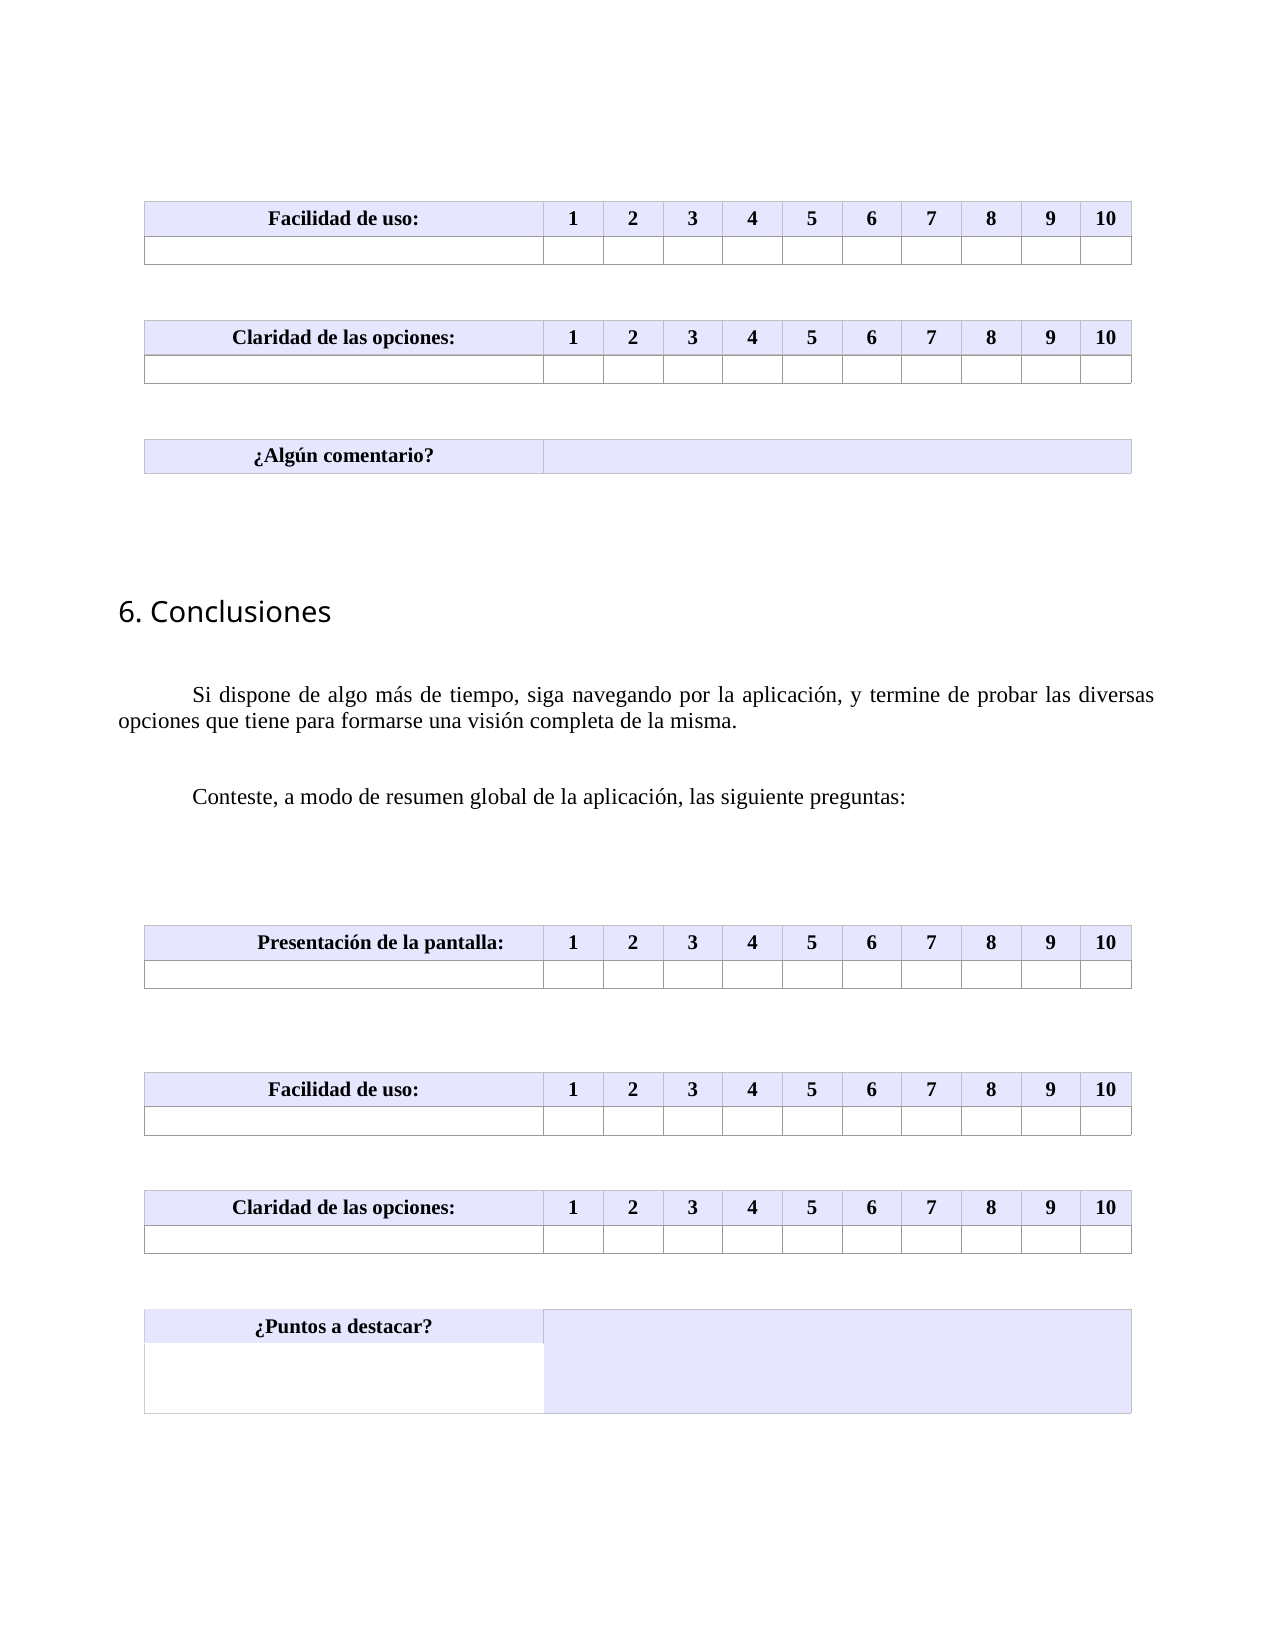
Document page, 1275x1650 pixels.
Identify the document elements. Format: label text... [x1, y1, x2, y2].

table_header 10 [1081, 321, 1131, 354]
table_header 8 [962, 1073, 1021, 1106]
table_cell [962, 961, 1021, 988]
table_header 4 [723, 1073, 782, 1106]
subtitle 6. Conclusiones [118, 592, 1157, 631]
table_cell [902, 356, 961, 383]
table_cell [902, 961, 961, 988]
table_cell [604, 1107, 663, 1135]
table_header 6 [843, 926, 901, 960]
table_header 10 [1081, 1191, 1131, 1225]
table_header 7 [902, 926, 961, 960]
table_header [544, 1310, 1131, 1413]
table_cell [783, 237, 842, 264]
table_cell [1081, 961, 1131, 988]
text Si dispone de algo más de tiempo, siga navegando por la aplicación, y termine de probar las diversas opciones que tiene para formarse una visión completa de la misma. [118, 682, 1157, 733]
table_cell [962, 1226, 1021, 1253]
table_cell [145, 1226, 543, 1253]
table_cell [1081, 1226, 1131, 1253]
table_header 1 [544, 202, 603, 236]
table_header 3 [664, 1191, 722, 1225]
table_header 1 [544, 1073, 603, 1106]
table_cell [1022, 1226, 1080, 1253]
table_cell [664, 961, 722, 988]
table_header 10 [1081, 202, 1131, 236]
table_header 2 [604, 926, 663, 960]
table_cell [1022, 237, 1080, 264]
table_cell [723, 1226, 782, 1253]
table_header Facilidad de uso: [145, 202, 543, 236]
table_cell [962, 237, 1021, 264]
table_header ¿Algún comentario? [145, 440, 543, 473]
table_cell [145, 1107, 543, 1135]
table_header 9 [1022, 321, 1080, 354]
table_header 4 [723, 1191, 782, 1225]
table_header Claridad de las opciones: [145, 1191, 543, 1225]
table_cell [664, 237, 722, 264]
table_header 4 [723, 926, 782, 960]
table_cell [723, 237, 782, 264]
table_cell [664, 356, 722, 383]
table_header 3 [664, 321, 722, 354]
table_cell [145, 961, 543, 988]
table_cell [843, 1226, 901, 1253]
table_cell [1022, 1107, 1080, 1135]
table_header 3 [664, 202, 722, 236]
table_cell [723, 356, 782, 383]
table_header 9 [1022, 1073, 1080, 1106]
table_cell [604, 237, 663, 264]
text Conteste, a modo de resumen global de la aplicación, las siguiente preguntas: [118, 783, 1157, 809]
table_cell [604, 961, 663, 988]
table_header 2 [604, 202, 663, 236]
table_header 7 [902, 1191, 961, 1225]
table_cell [1022, 356, 1080, 383]
table_cell [145, 237, 543, 264]
table_cell [1081, 1107, 1131, 1135]
table_cell [664, 1107, 722, 1135]
table_header 10 [1081, 1073, 1131, 1106]
table_cell [1081, 356, 1131, 383]
table_header Presentación de la pantalla: [145, 926, 543, 960]
table_cell [902, 237, 961, 264]
table_cell [723, 961, 782, 988]
table_cell [604, 1226, 663, 1253]
table_cell [604, 356, 663, 383]
table_cell [962, 1107, 1021, 1135]
table_cell [145, 1344, 543, 1413]
table_header 9 [1022, 926, 1080, 960]
table_header 4 [723, 321, 782, 354]
table_header [544, 440, 1131, 473]
table_cell [783, 1107, 842, 1135]
table_cell [843, 1107, 901, 1135]
table_header 8 [962, 202, 1021, 236]
table_cell [902, 1107, 961, 1135]
table_cell [544, 237, 603, 264]
table_cell [1081, 237, 1131, 264]
table_cell [544, 1107, 603, 1135]
table_cell [843, 237, 901, 264]
table_cell [544, 1226, 603, 1253]
table_cell [1022, 961, 1080, 988]
table_cell [962, 356, 1021, 383]
table_header 10 [1081, 926, 1131, 960]
table_cell [544, 356, 603, 383]
table_header 1 [544, 926, 603, 960]
table_cell [783, 1226, 842, 1253]
table_cell [843, 961, 901, 988]
table_header 7 [902, 1073, 961, 1106]
table_header 6 [843, 1073, 901, 1106]
table_header 9 [1022, 1191, 1080, 1225]
table_header 6 [843, 1191, 901, 1225]
table_cell [902, 1226, 961, 1253]
table_header 9 [1022, 202, 1080, 236]
table_header 1 [544, 1191, 603, 1225]
table_header 5 [783, 1073, 842, 1106]
table_cell [145, 356, 543, 383]
table_header 6 [843, 321, 901, 354]
table_header 2 [604, 321, 663, 354]
table_header 5 [783, 1191, 842, 1225]
table_cell [664, 1226, 722, 1253]
table_header 3 [664, 926, 722, 960]
table_header 5 [783, 321, 842, 354]
table_header 7 [902, 321, 961, 354]
table_header Claridad de las opciones: [145, 321, 543, 354]
table_header 6 [843, 202, 901, 236]
table_cell [783, 356, 842, 383]
table_header 4 [723, 202, 782, 236]
table_header 5 [783, 202, 842, 236]
table_header 7 [902, 202, 961, 236]
table_header 8 [962, 321, 1021, 354]
table_header 3 [664, 1073, 722, 1106]
table_header 2 [604, 1191, 663, 1225]
table_header 8 [962, 926, 1021, 960]
table_header ¿Puntos a destacar? [145, 1309, 543, 1343]
table_header 1 [544, 321, 603, 354]
table_header 8 [962, 1191, 1021, 1225]
table_header 2 [604, 1073, 663, 1106]
table_header Facilidad de uso: [145, 1073, 543, 1106]
table_cell [843, 356, 901, 383]
table_header 5 [783, 926, 842, 960]
table_cell [544, 961, 603, 988]
table_cell [723, 1107, 782, 1135]
table_cell [783, 961, 842, 988]
